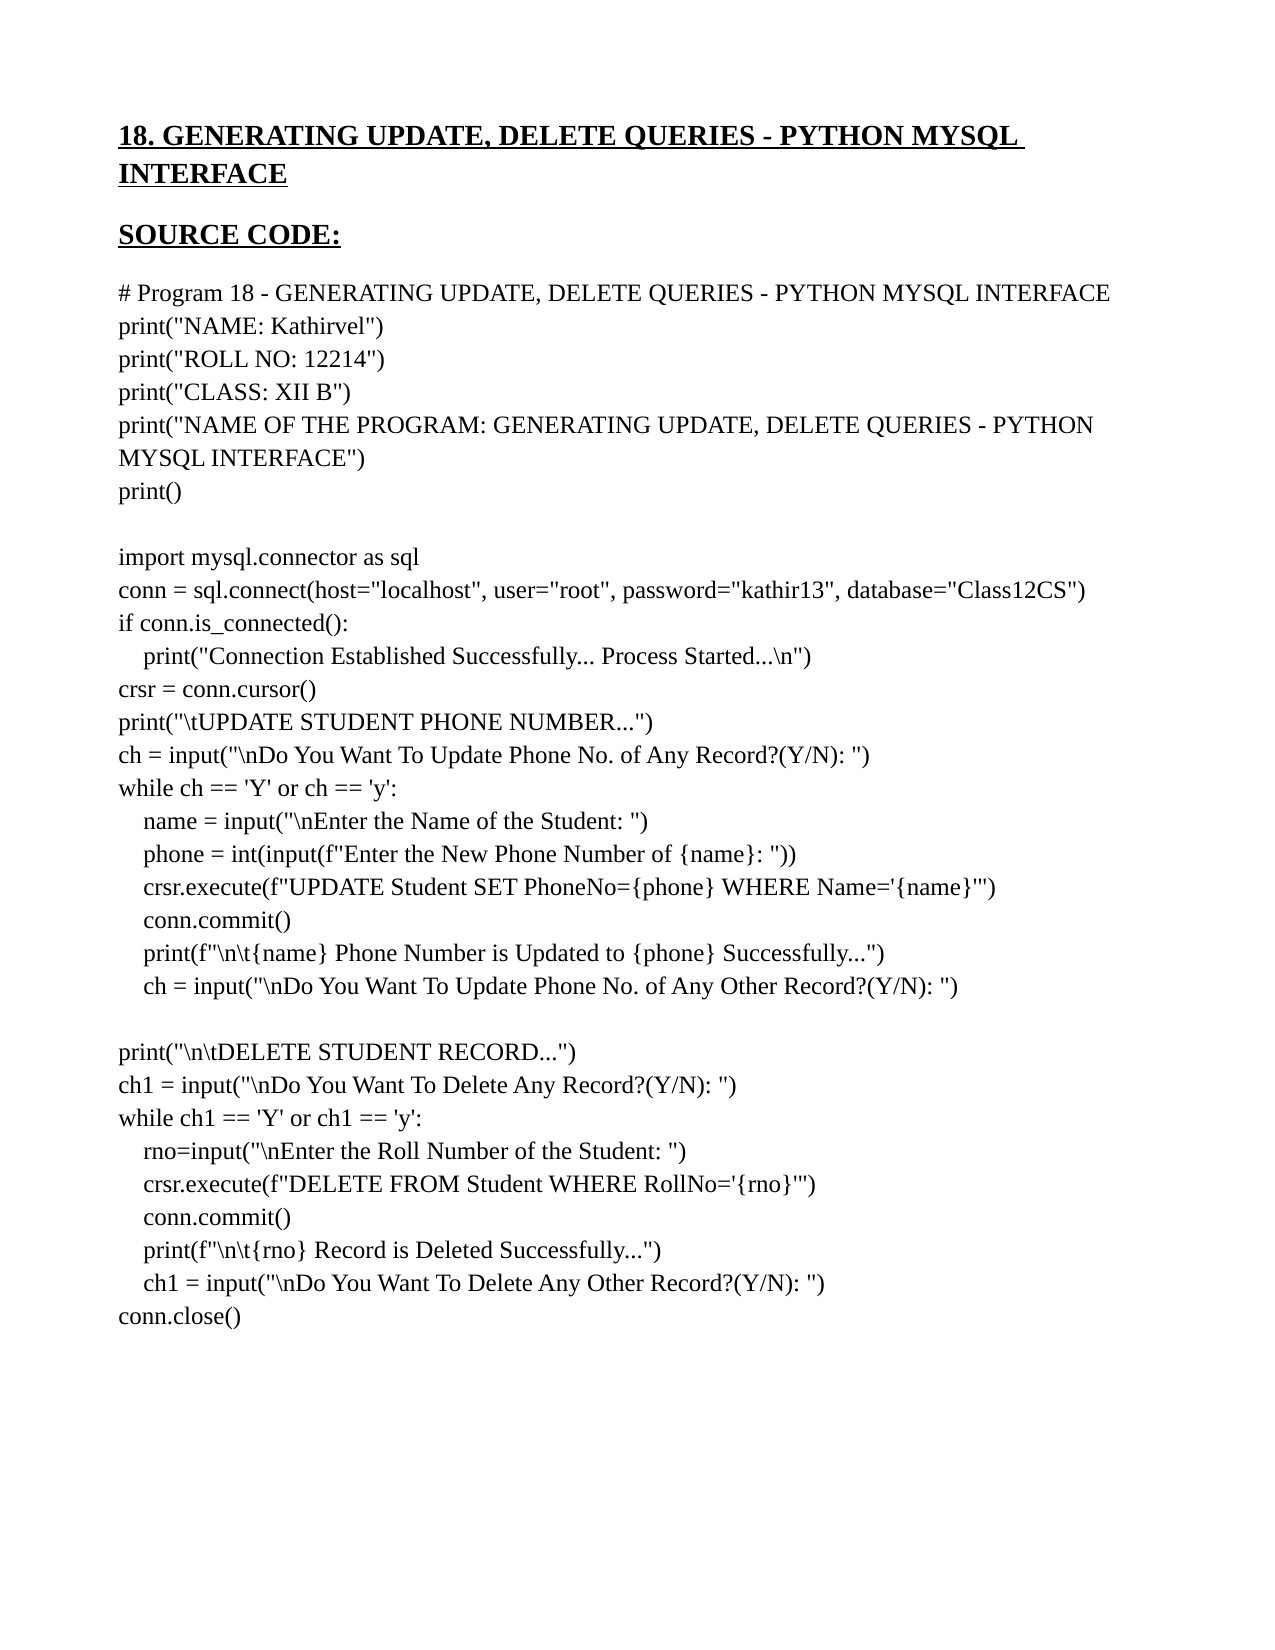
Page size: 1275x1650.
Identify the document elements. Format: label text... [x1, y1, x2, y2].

text import mysql.connector as sql [118, 542, 1157, 571]
text ch1 = input("\nDo You Want To Delete Any Other Record?(Y/N): ") [118, 1268, 1157, 1297]
text crsr.execute(f"UPDATE Student SET PhoneNo={phone} WHERE Name='{name}'") [118, 872, 1157, 901]
text print("NAME: Kathirvel") [118, 311, 1157, 339]
text conn.commit() [118, 1202, 1157, 1231]
text crsr.execute(f"DELETE FROM Student WHERE RollNo='{rno}'") [118, 1169, 1157, 1198]
text print(f"\n\t{rno} Record is Deleted Successfully...") [118, 1235, 1157, 1264]
text ch1 = input("\nDo You Want To Delete Any Record?(Y/N): ") [118, 1070, 1157, 1099]
text SOURCE CODE: [118, 217, 1157, 251]
text print("\n\tDELETE STUDENT RECORD...") [118, 1037, 1157, 1066]
text while ch1 == 'Y' or ch1 == 'y': [118, 1103, 1157, 1132]
text ch = input("\nDo You Want To Update Phone No. of Any Other Record?(Y/N): ") [118, 971, 1157, 1000]
text print() [118, 476, 1157, 504]
text conn.commit() [118, 905, 1157, 934]
text name = input("\nEnter the Name of the Student: ") [118, 806, 1157, 835]
text print("ROLL NO: 12214") [118, 344, 1157, 372]
text print("CLASS: XII B") [118, 377, 1157, 406]
text rno=input("\nEnter the Roll Number of the Student: ") [118, 1136, 1157, 1165]
text ch = input("\nDo You Want To Update Phone No. of Any Record?(Y/N): ") [118, 740, 1157, 769]
text print("Connection Established Successfully... Process Started...\n") [118, 641, 1157, 670]
text conn.close() [118, 1301, 1157, 1330]
text print("NAME OF THE PROGRAM: GENERATING UPDATE, DELETE QUERIES - PYTHON MYSQL INTERFACE") [118, 410, 1157, 472]
text while ch == 'Y' or ch == 'y': [118, 773, 1157, 802]
text phone = int(input(f"Enter the New Phone Number of {name}: ")) [118, 839, 1157, 868]
text print(f"\n\t{name} Phone Number is Updated to {phone} Successfully...") [118, 938, 1157, 967]
text print("\tUPDATE STUDENT PHONE NUMBER...") [118, 707, 1157, 736]
text conn = sql.connect(host="localhost", user="root", password="kathir13", database="Class12CS") [118, 575, 1157, 604]
text # Program 18 - GENERATING UPDATE, DELETE QUERIES - PYTHON MYSQL INTERFACE [118, 278, 1157, 306]
text 18. GENERATING UPDATE, DELETE QUERIES - PYTHON MYSQL INTERFACE [118, 118, 1157, 190]
text if conn.is_connected(): [118, 608, 1157, 637]
text crsr = conn.cursor() [118, 674, 1157, 703]
